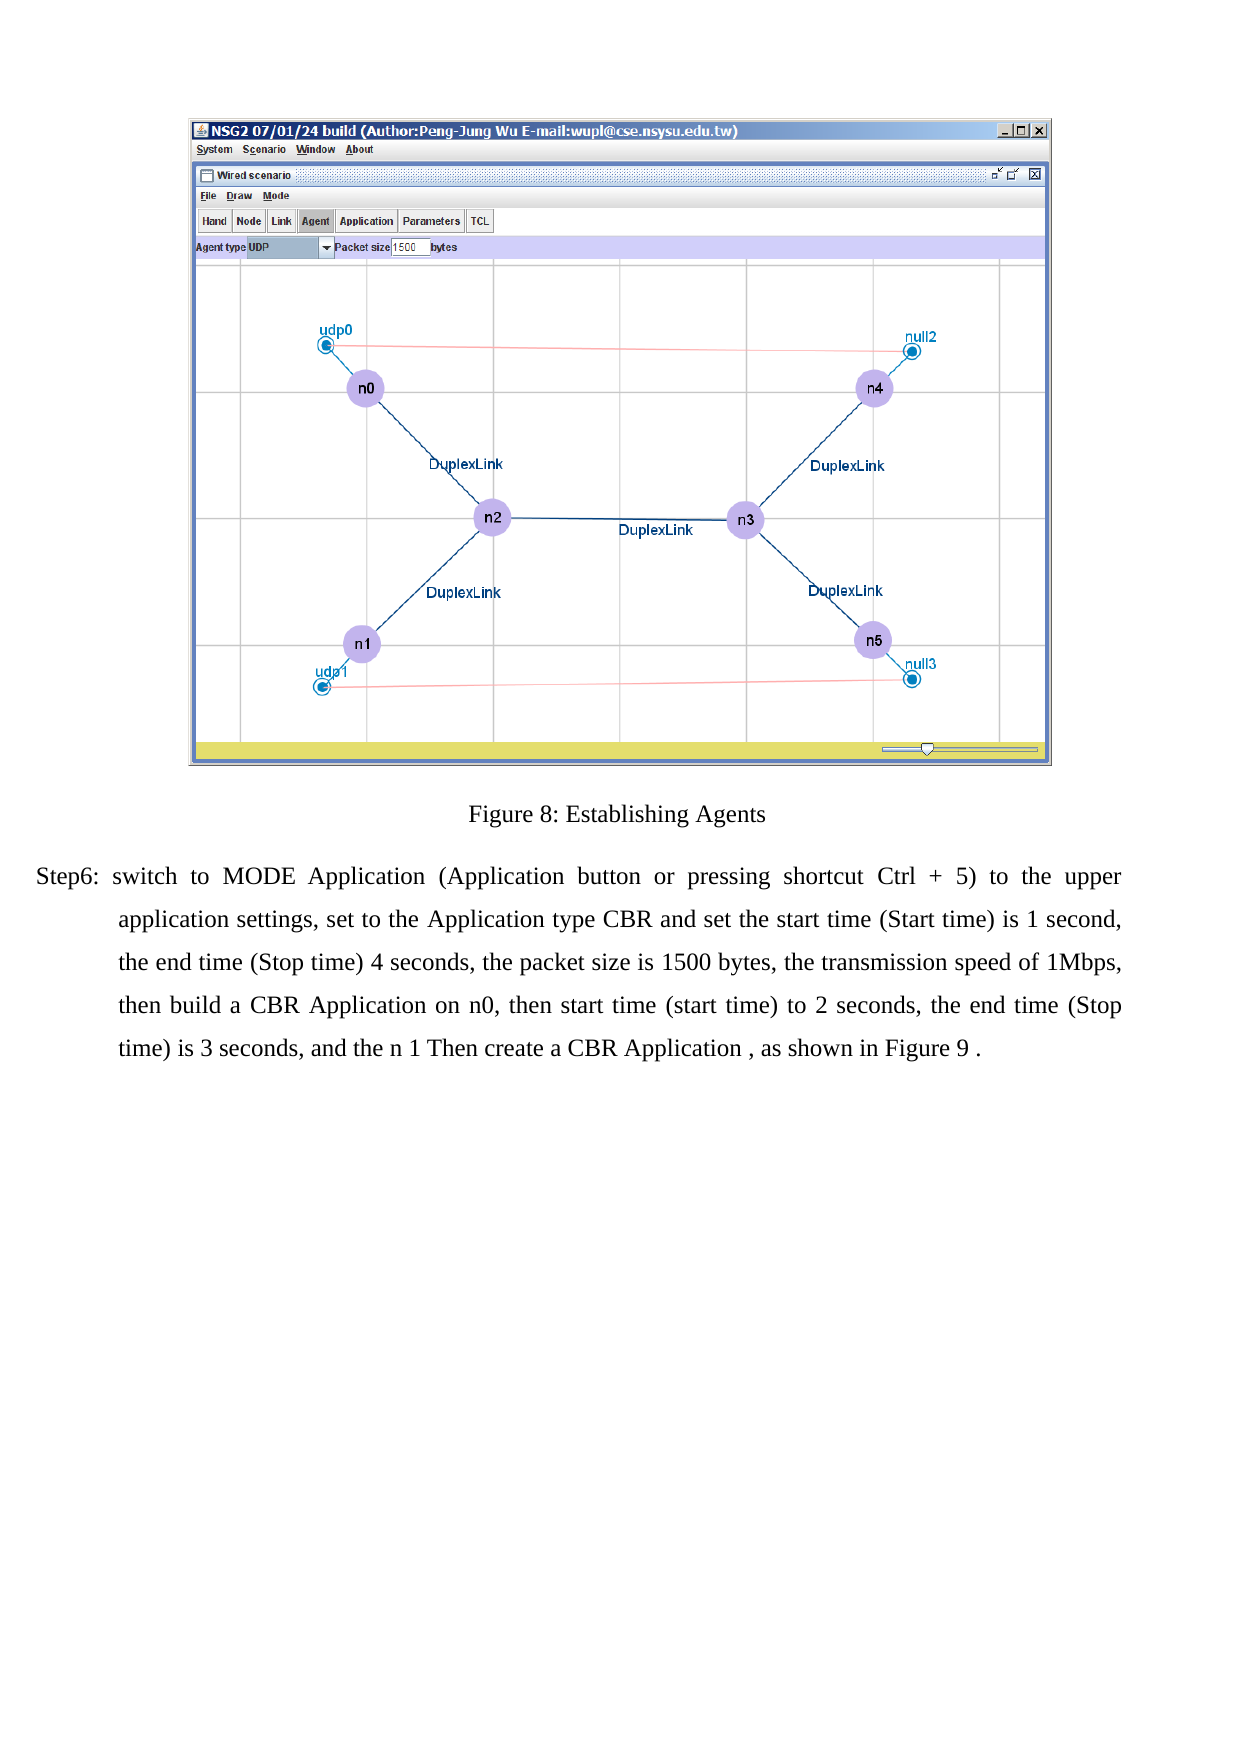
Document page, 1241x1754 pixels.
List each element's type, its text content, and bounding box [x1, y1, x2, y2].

text Step6: switch to MODE Application (Application button or pressing shortcut Ctrl + 5) to the upper application settings, set to the Application type CBR and set the start time (Start time) is 1 second, the end time (Stop time) 4 seconds, the packet size is 1500 bytes, the transmission speed of 1Mbps, then build a CBR Application on n0, then start time (start time) to 2 seconds, the end time (Stop time) is 3 seconds, and the n 1 Then create a CBR Application , as shown in Figure 9 . [36, 861, 1122, 1062]
text Figure 8: Establishing Agents [118, 799, 1122, 828]
picture [188, 118, 1052, 766]
